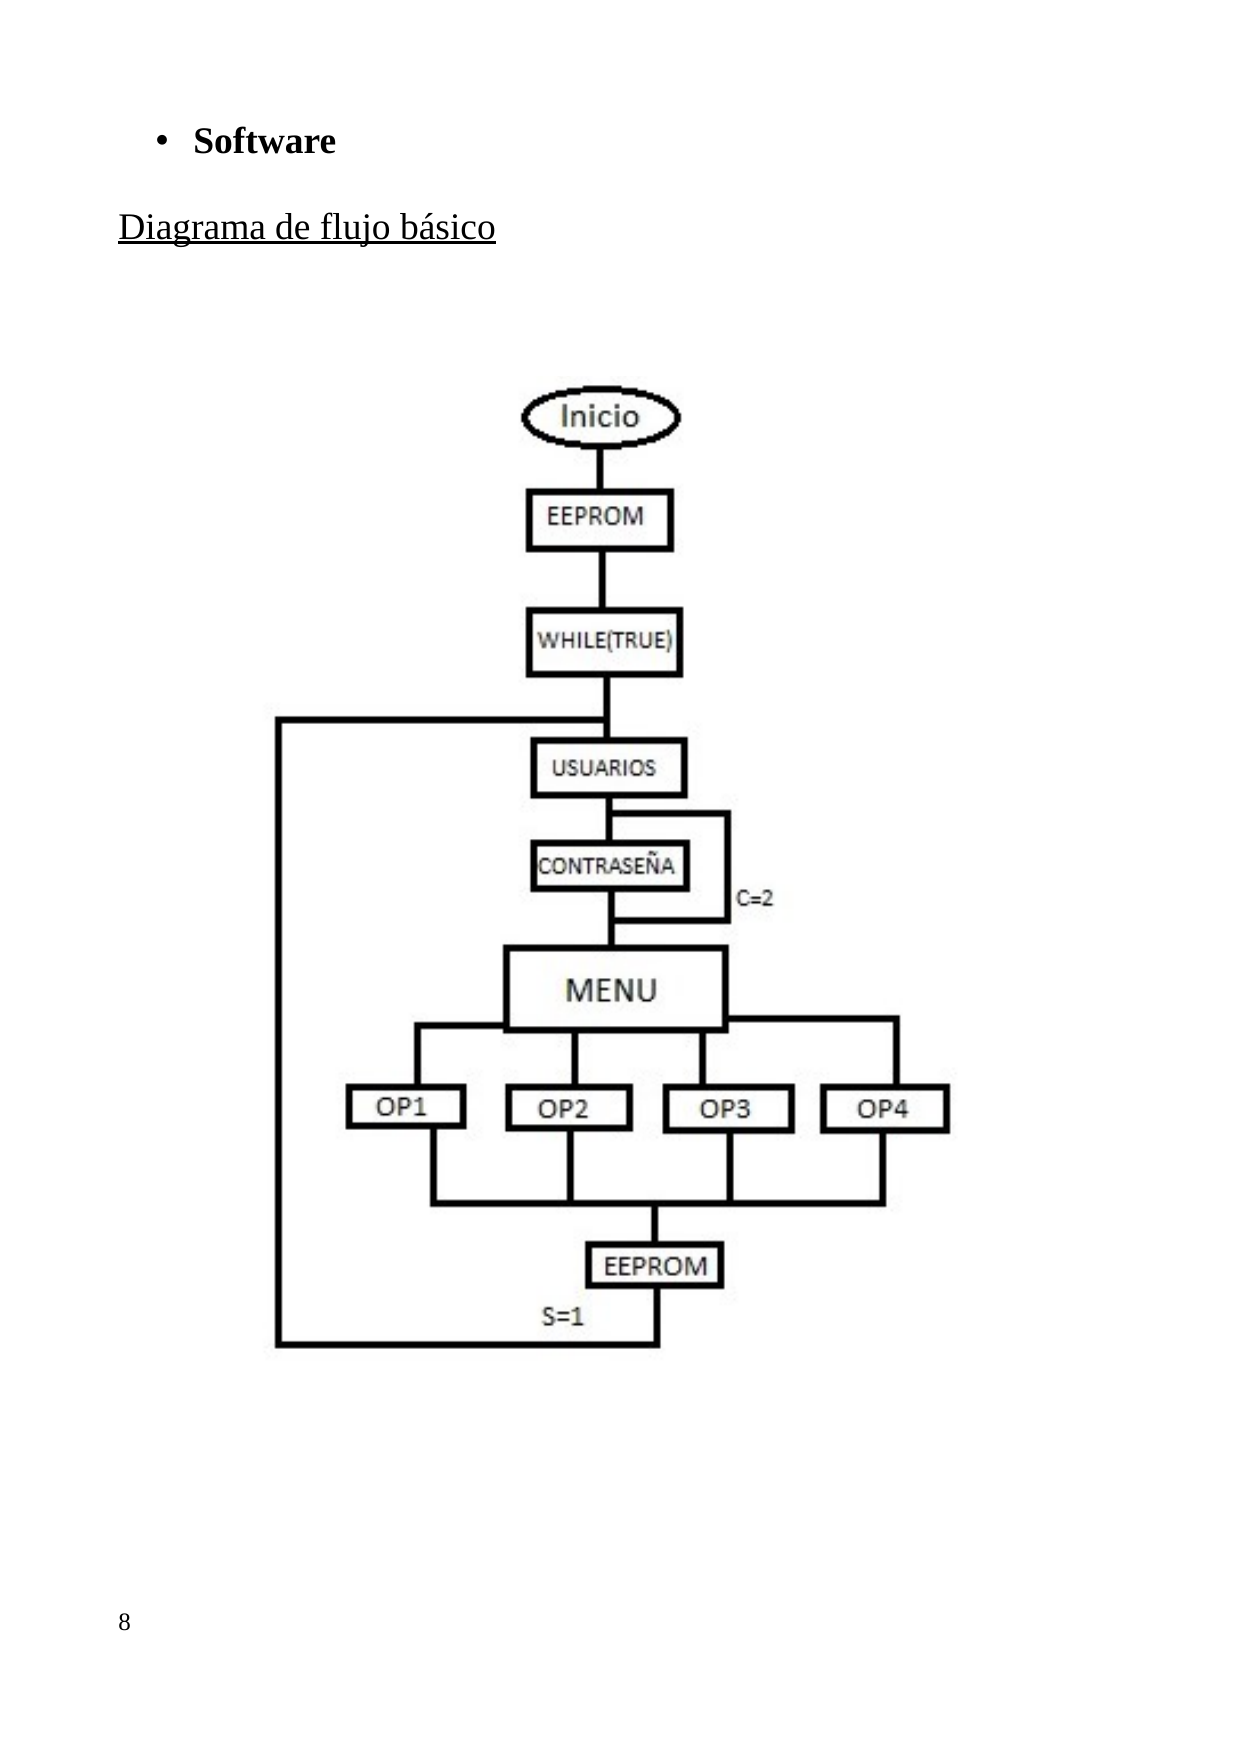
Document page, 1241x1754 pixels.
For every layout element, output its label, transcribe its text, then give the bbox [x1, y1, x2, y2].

list Software [156, 118, 1122, 161]
picture [246, 376, 994, 1504]
text Diagrama de flujo básico [118, 204, 1122, 247]
